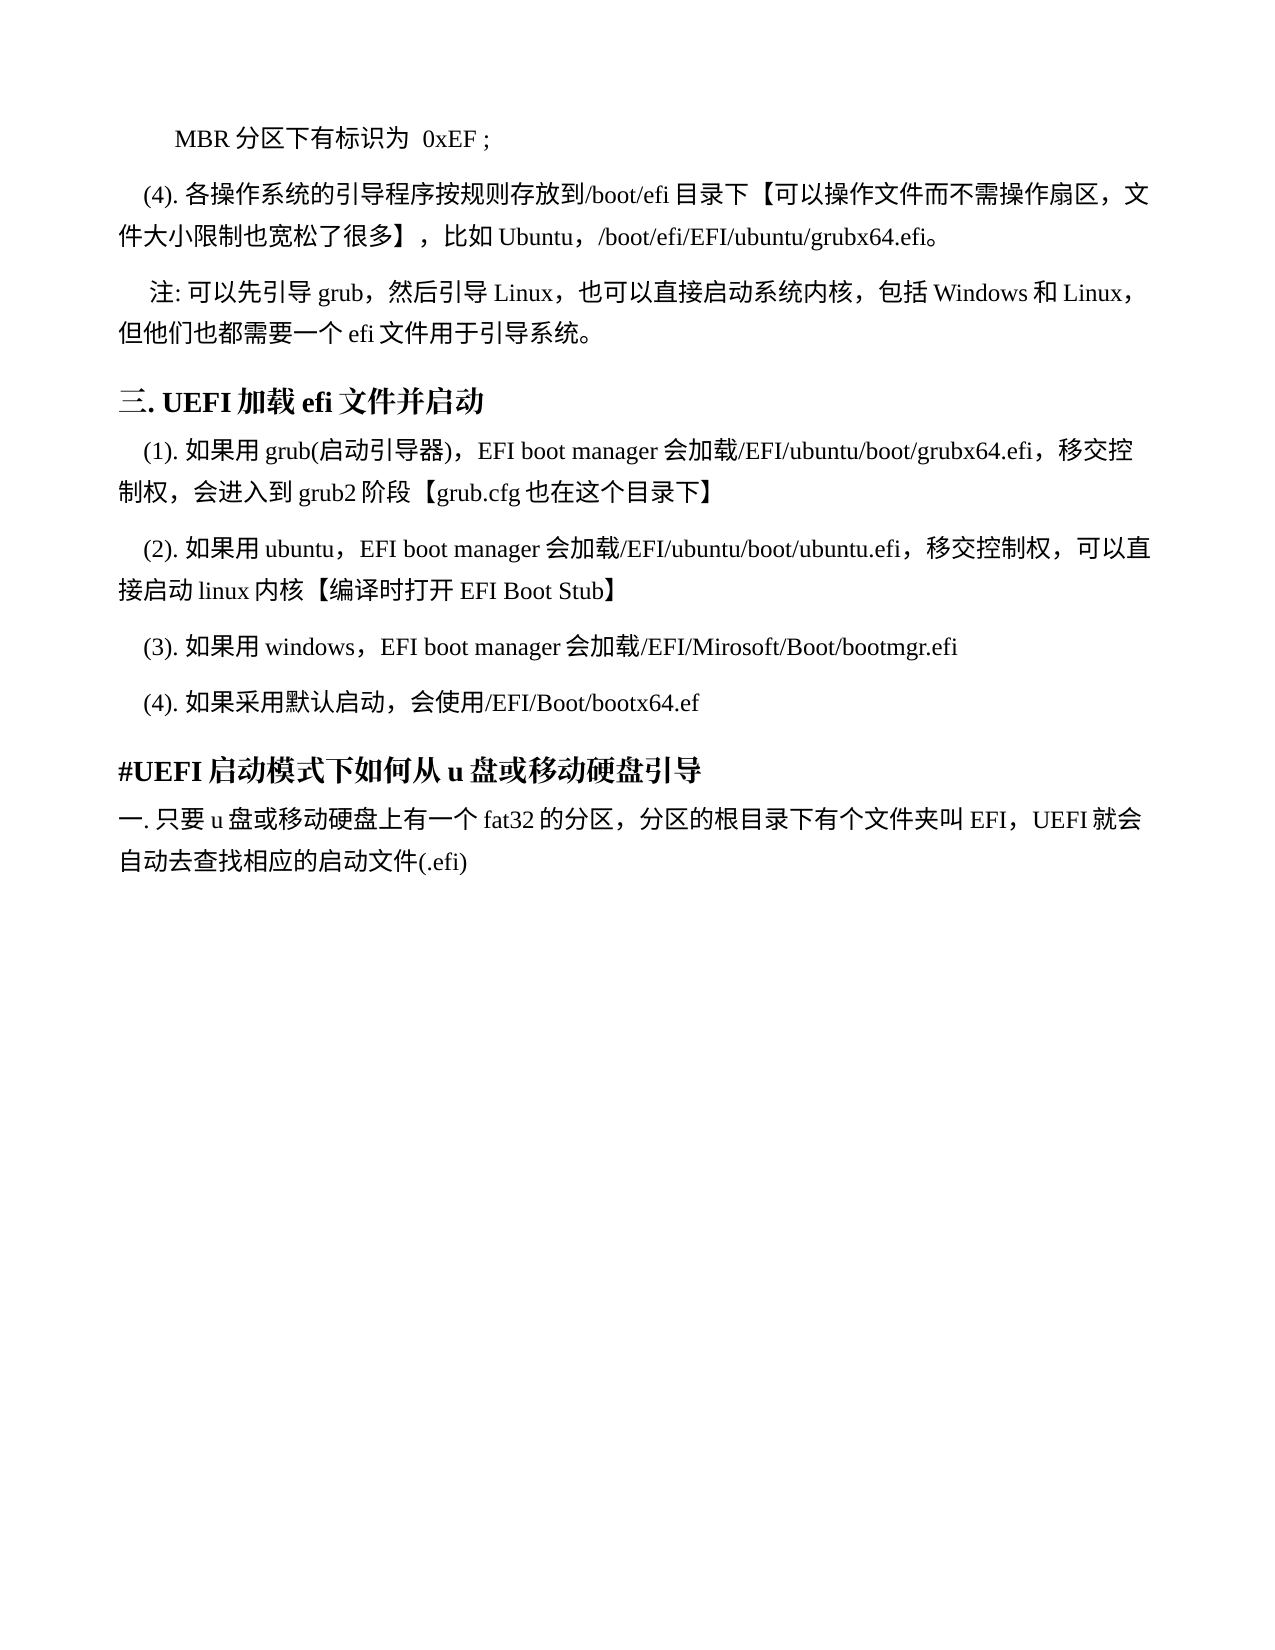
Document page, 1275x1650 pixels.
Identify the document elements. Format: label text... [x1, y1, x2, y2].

text (4). 如果采用默认启动，会使用/EFI/Boot/bootx64.ef [118, 683, 1157, 719]
text (4). 各操作系统的引导程序按规则存放到/boot/efi目录下【可以操作文件而不需操作扇区，文件大小限制也宽松了很多】，比如Ubuntu，/boot/efi/EFI/ubuntu/grubx64.efi。 [118, 174, 1157, 252]
text (2). 如果用ubuntu，EFI boot manager会加载/EFI/ubuntu/boot/ubuntu.efi，移交控制权，可以直接启动linux内核【编译时打开EFI Boot Stub】 [118, 529, 1157, 607]
subtitle #UEFI启动模式下如何从u盘或移动硬盘引导 [118, 754, 1157, 787]
text (3). 如果用windows，EFI boot manager会加载/EFI/Mirosoft/Boot/bootmgr.efi [118, 627, 1157, 663]
text MBR分区下有标识为 0xEF ; [118, 118, 1157, 154]
text (1). 如果用grub(启动引导器)，EFI boot manager会加载/EFI/ubuntu/boot/grubx64.efi，移交控制权，会进入到grub2阶段【grub.cfg也在这个目录下】 [118, 431, 1157, 509]
text 一. 只要u盘或移动硬盘上有一个fat32的分区，分区的根目录下有个文件夹叫EFI，UEFI就会自动去查找相应的启动文件(.efi) [118, 800, 1157, 878]
subtitle 三. UEFI加载efi文件并启动 [118, 385, 1157, 418]
text 注: 可以先引导grub，然后引导Linux，也可以直接启动系统内核，包括Windows和Linux，但他们也都需要一个efi文件用于引导系统。 [118, 272, 1157, 350]
